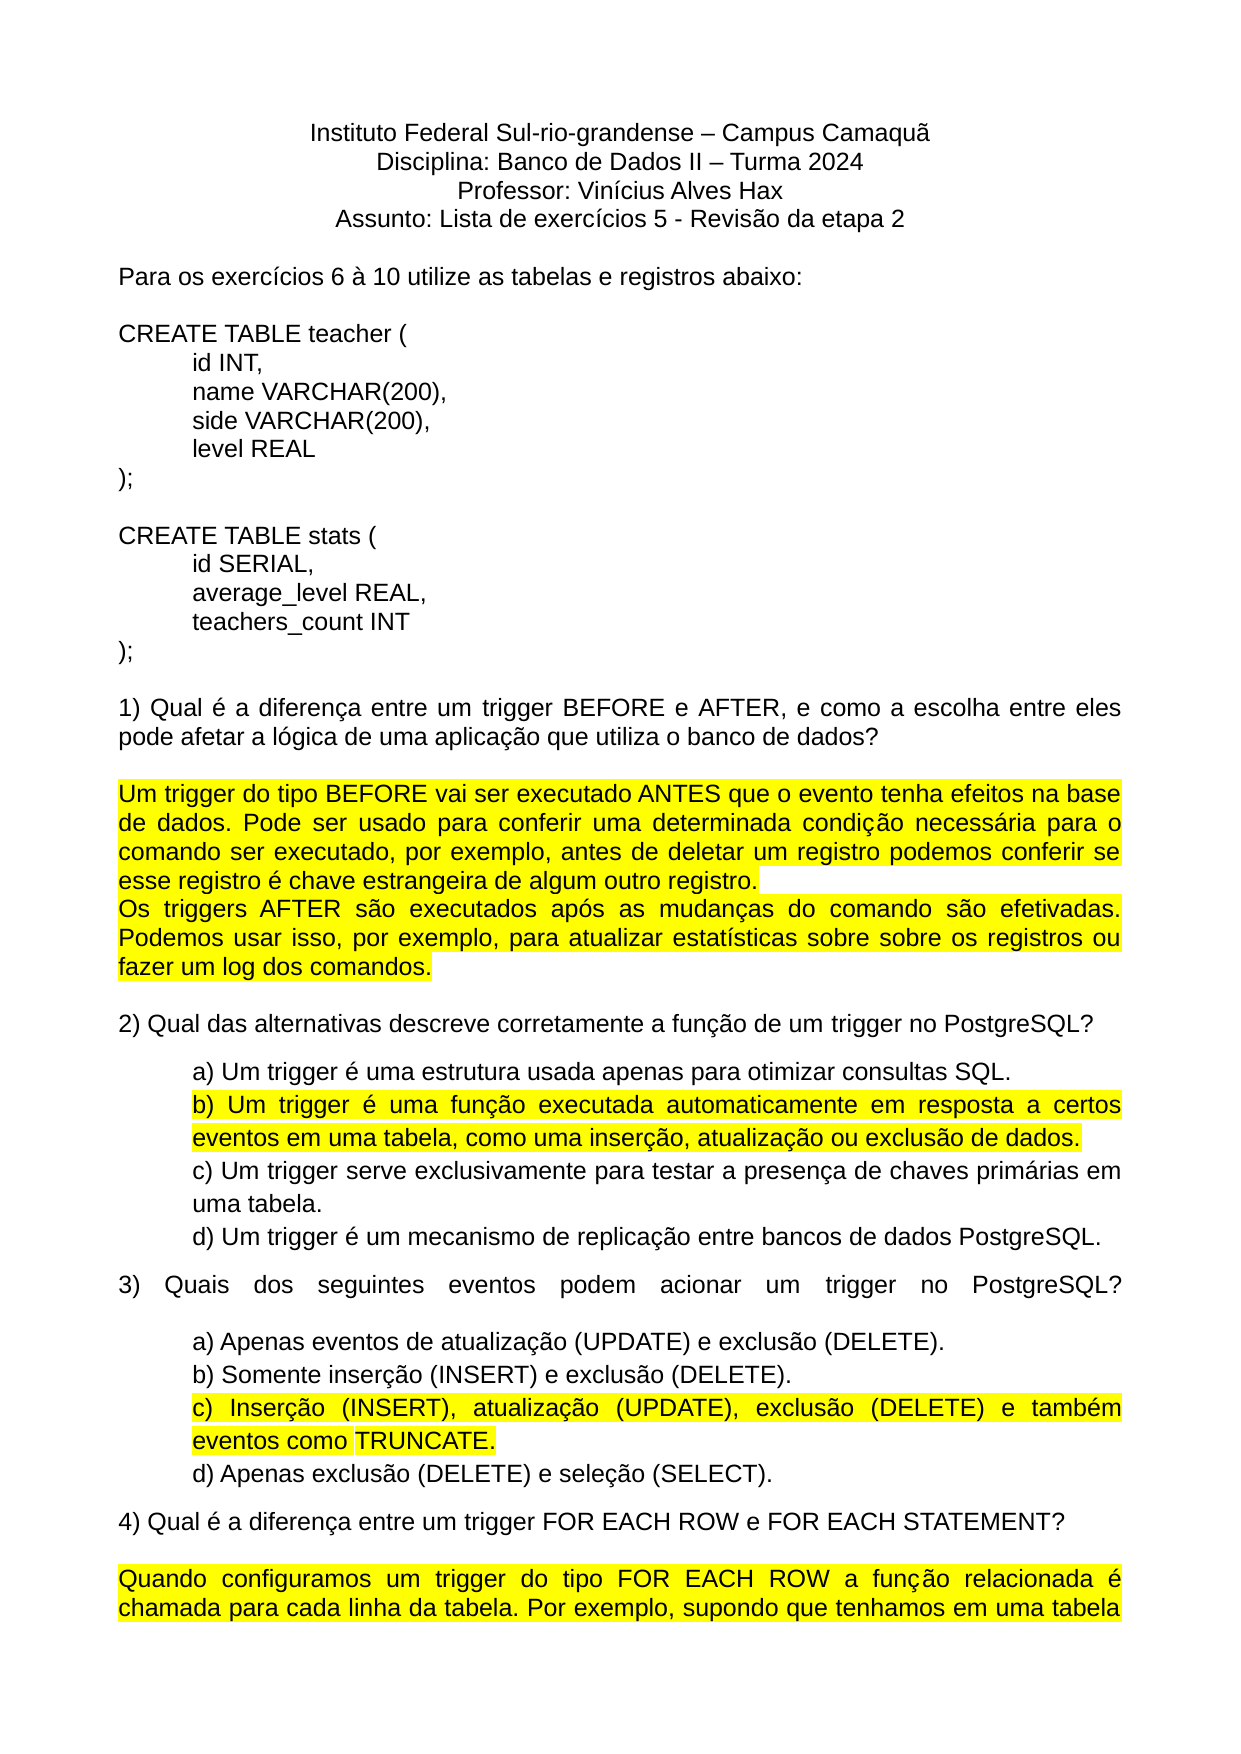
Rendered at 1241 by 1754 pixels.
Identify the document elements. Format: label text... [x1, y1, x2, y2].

text Professor: Vinícius Alves Hax [118, 176, 1122, 204]
list b) Somente inserção (INSERT) e exclusão (DELETE). [162, 1360, 1122, 1389]
list c) Inserção (INSERT), atualização (UPDATE), exclusão (DELETE) e também eventos como TRUNCATE. [162, 1393, 1122, 1455]
text 4) Qual é a diferença entre um trigger FOR EACH ROW e FOR EACH STATEMENT? [118, 1507, 1122, 1536]
text teachers_count INT [118, 607, 1122, 636]
text Assunto: Lista de exercícios 5 - Revisão da etapa 2 [118, 204, 1122, 233]
text side VARCHAR(200), [118, 406, 1122, 434]
text Um trigger do tipo BEFORE vai ser executado ANTES que o evento tenha efeitos na base de dados. Pode ser usado para conferir uma determinada condição necessária para o comando ser executado, por exemplo, antes de deletar um registro podemos conferir se esse registro é chave estrangeira de algum outro registro. [118, 779, 1122, 894]
text 1) Qual é a diferença entre um trigger BEFORE e AFTER, e como a escolha entre eles pode afetar a lógica de uma aplicação que utiliza o banco de dados? [118, 693, 1122, 751]
text Para os exercícios 6 à 10 utilize as tabelas e registros abaixo: [118, 262, 1122, 291]
text 2) Qual das alternativas descreve corretamente a função de um trigger no PostgreSQL? [118, 1009, 1122, 1038]
list a) Um trigger é uma estrutura usada apenas para otimizar consultas SQL. [162, 1057, 1122, 1086]
text average_level REAL, [118, 578, 1122, 607]
text ); [118, 463, 1122, 492]
text Disciplina: Banco de Dados II – Turma 2024 [118, 147, 1122, 176]
text ); [118, 636, 1122, 664]
text CREATE TABLE stats ( [118, 521, 1122, 549]
list d) Um trigger é um mecanismo de replicação entre bancos de dados PostgreSQL. [162, 1222, 1122, 1251]
list a) Apenas eventos de atualização (UPDATE) e exclusão (DELETE). [162, 1327, 1122, 1356]
list d) Apenas exclusão (DELETE) e seleção (SELECT). [162, 1459, 1122, 1488]
list b) Um trigger é uma função executada automaticamente em resposta a certos eventos em uma tabela, como uma inserção, atualização ou exclusão de dados. [162, 1090, 1122, 1152]
text id SERIAL, [118, 549, 1122, 578]
text Instituto Federal Sul-rio-grandense – Campus Camaquã [118, 118, 1122, 147]
text id INT, [118, 348, 1122, 377]
text level REAL [118, 434, 1122, 463]
text name VARCHAR(200), [118, 377, 1122, 406]
list c) Um trigger serve exclusivamente para testar a presença de chaves primárias em uma tabela. [162, 1156, 1122, 1218]
text Quando configuramos um trigger do tipo FOR EACH ROW a função relacionada é chamada para cada linha da tabela. Por exemplo, supondo que tenhamos em uma tabela [118, 1564, 1122, 1622]
text Os triggers AFTER são executados após as mudanças do comando são efetivadas. Podemos usar isso, por exemplo, para atualizar estatísticas sobre sobre os registros ou fazer um log dos comandos. [118, 894, 1122, 981]
text 3) Quais dos seguintes eventos podem acionar um trigger no PostgreSQL? [118, 1270, 1122, 1327]
text CREATE TABLE teacher ( [118, 319, 1122, 348]
